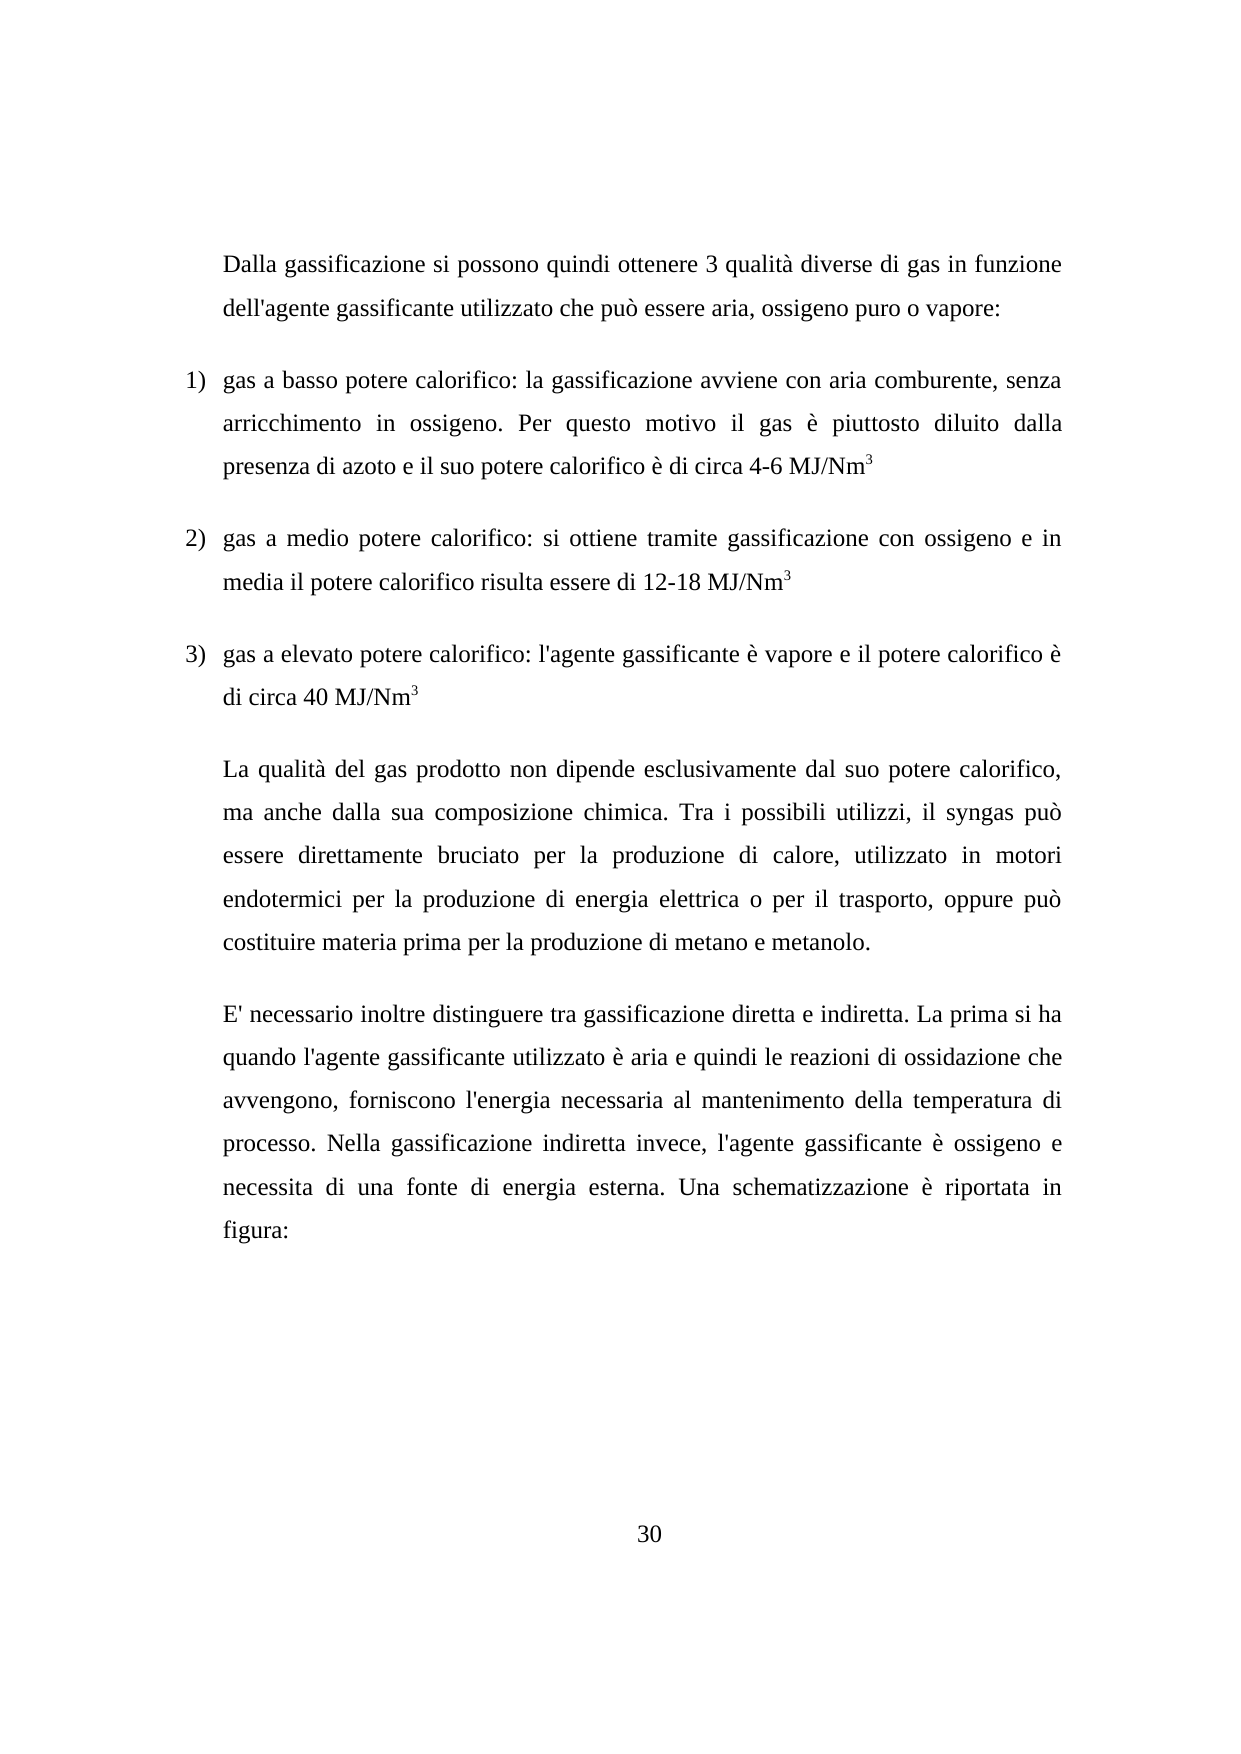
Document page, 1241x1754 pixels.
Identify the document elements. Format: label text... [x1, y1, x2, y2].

list E' necessario inoltre distinguere tra gassificazione diretta e indiretta. La prima si ha quando l'agente gassificante utilizzato è aria e quindi le reazioni di ossidazione che avvengono, forniscono l'energia necessaria al mantenimento della temperatura di processo. Nella gassificazione indiretta invece, l'agente gassificante è ossigeno e necessita di una fonte di energia esterna. Una schematizzazione è riportata in figura: [185, 999, 1063, 1243]
list La qualità del gas prodotto non dipende esclusivamente dal suo potere calorifico, ma anche dalla sua composizione chimica. Tra i possibili utilizzi, il syngas può essere direttamente bruciato per la produzione di calore, utilizzato in motori endotermici per la produzione di energia elettrica o per il trasporto, oppure può costituire materia prima per la produzione di metano e metanolo. [185, 754, 1063, 956]
list gas a medio potere calorifico: si ottiene tramite gassificazione con ossigeno e in media il potere calorifico risulta essere di 12-18 MJ/Nm3 [185, 523, 1063, 595]
list gas a elevato potere calorifico: l'agente gassificante è vapore e il potere calorifico è di circa 40 MJ/Nm3 [185, 639, 1063, 711]
list Dalla gassificazione si possono quindi ottenere 3 qualità diverse di gas in funzione dell'agente gassificante utilizzato che può essere aria, ossigeno puro o vapore: [185, 249, 1063, 321]
list gas a basso potere calorifico: la gassificazione avviene con aria comburente, senza arricchimento in ossigeno. Per questo motivo il gas è piuttosto diluito dalla presenza di azoto e il suo potere calorifico è di circa 4-6 MJ/Nm3 [185, 365, 1063, 480]
